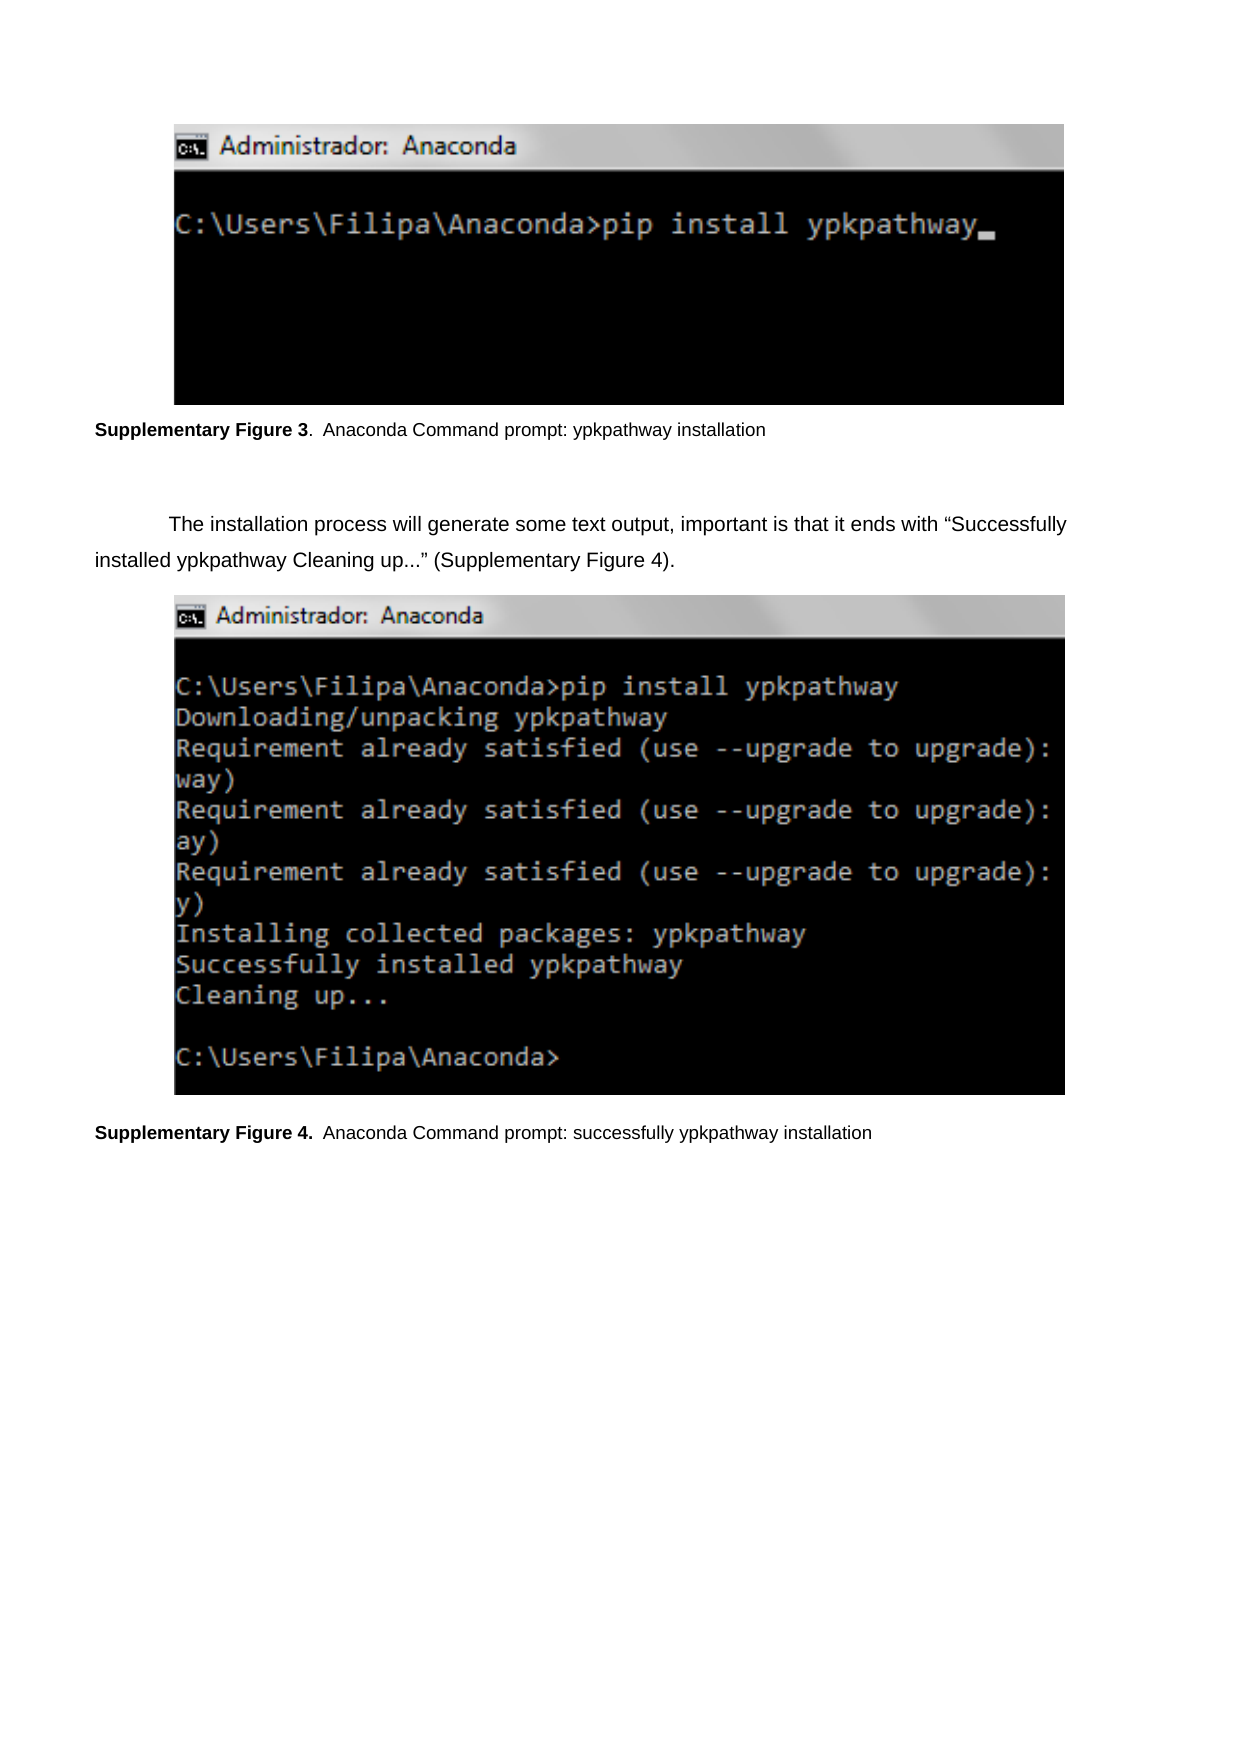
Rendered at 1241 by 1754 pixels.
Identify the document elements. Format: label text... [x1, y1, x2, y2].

text The installation process will generate some text output, important is that it ends with “Successfully installed ypkpathway Cleaning up...” (Supplementary Figure 4). [94, 512, 1146, 571]
text Supplementary Figure 3. Anaconda Command prompt: ypkpathway installation [94, 402, 1146, 440]
text Supplementary Figure 4. Anaconda Command prompt: successfully ypkpathway installation [94, 1122, 1146, 1185]
